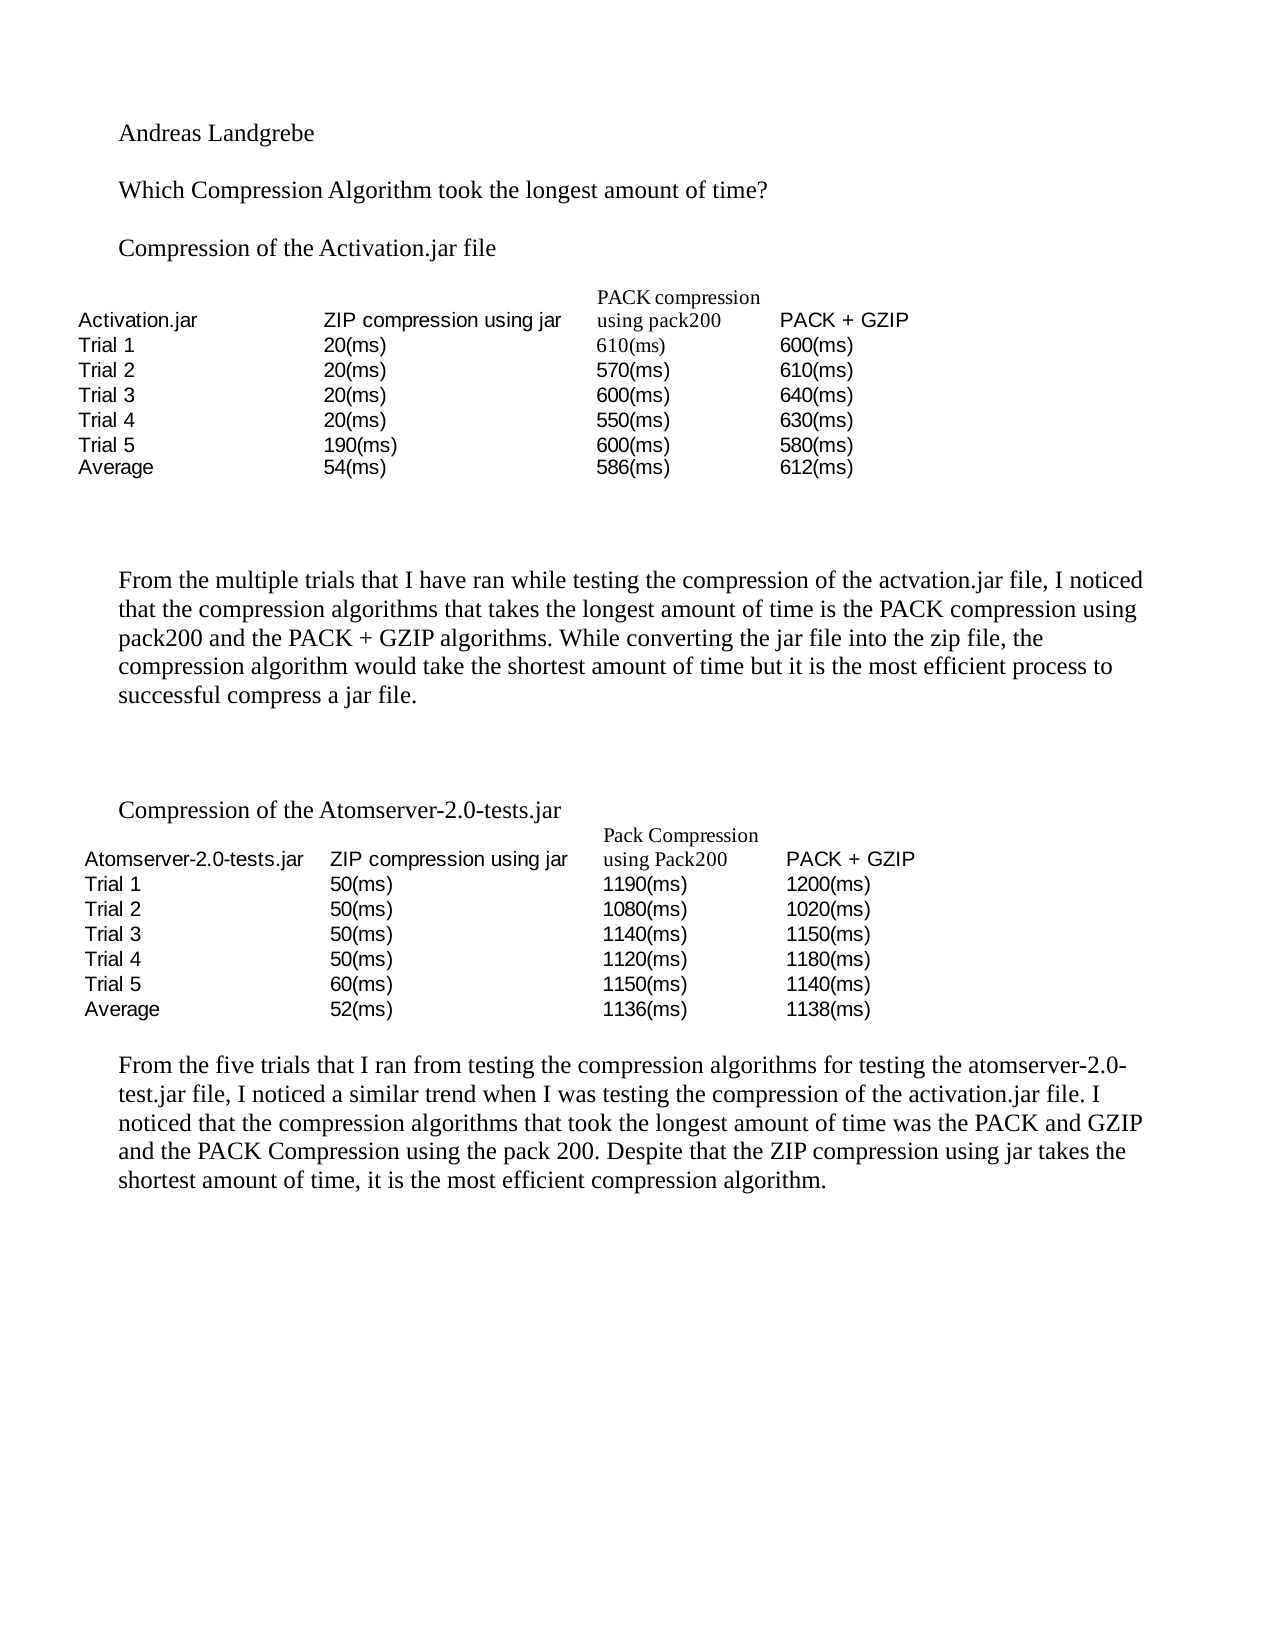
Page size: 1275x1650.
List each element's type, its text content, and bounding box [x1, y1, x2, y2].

text Andreas Landgrebe [118, 118, 1157, 147]
text Compression of the Atomserver-2.0-tests.jar [118, 795, 1157, 824]
text Compression of the Activation.jar file [118, 233, 1157, 262]
text From the five trials that I ran from testing the compression algorithms for testing the atomserver-2.0-test.jar file, I noticed a similar trend when I was testing the compression of the activation.jar file. I noticed that the compression algorithms that took the longest amount of time was the PACK and GZIP and the PACK Compression using the pack 200. Despite that the ZIP compression using jar takes the shortest amount of time, it is the most efficient compression algorithm. [118, 824, 1157, 1194]
text Which Compression Algorithm took the longest amount of time? [118, 176, 1157, 204]
text From the multiple trials that I have ran while testing the compression of the actvation.jar file, I noticed that the compression algorithms that takes the longest amount of time is the PACK compression using pack200 and the PACK + GZIP algorithms. While converting the jar file into the zip file, the compression algorithm would take the shortest amount of time but it is the most efficient process to successful compress a jar file. [118, 565, 1157, 709]
